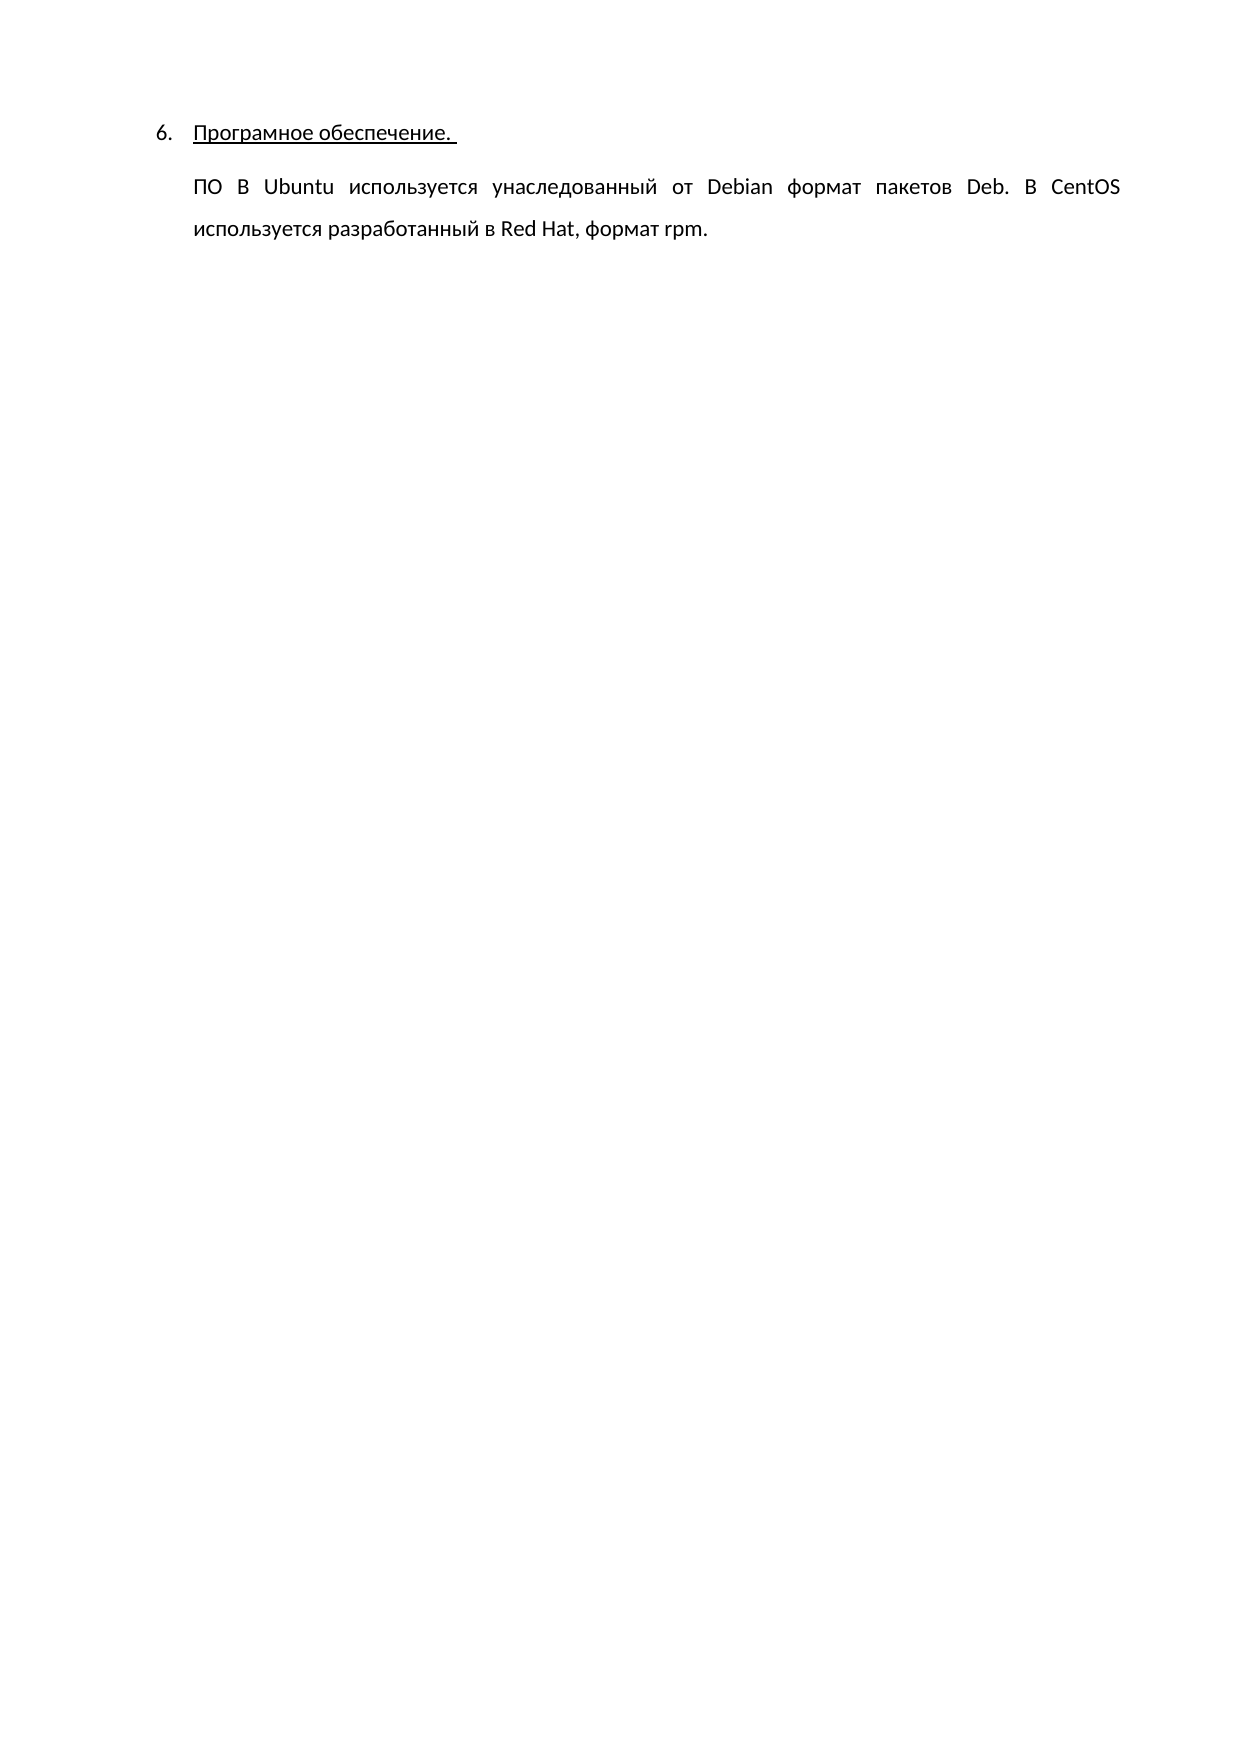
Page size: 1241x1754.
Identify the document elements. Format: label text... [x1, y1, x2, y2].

list Програмное обеспечение. [156, 118, 1122, 146]
list ПО В Ubuntu используется унаследованный от Debian формат пакетов Deb. В CentOS используется разработанный в Red Hat, формат rpm. [156, 172, 1122, 242]
